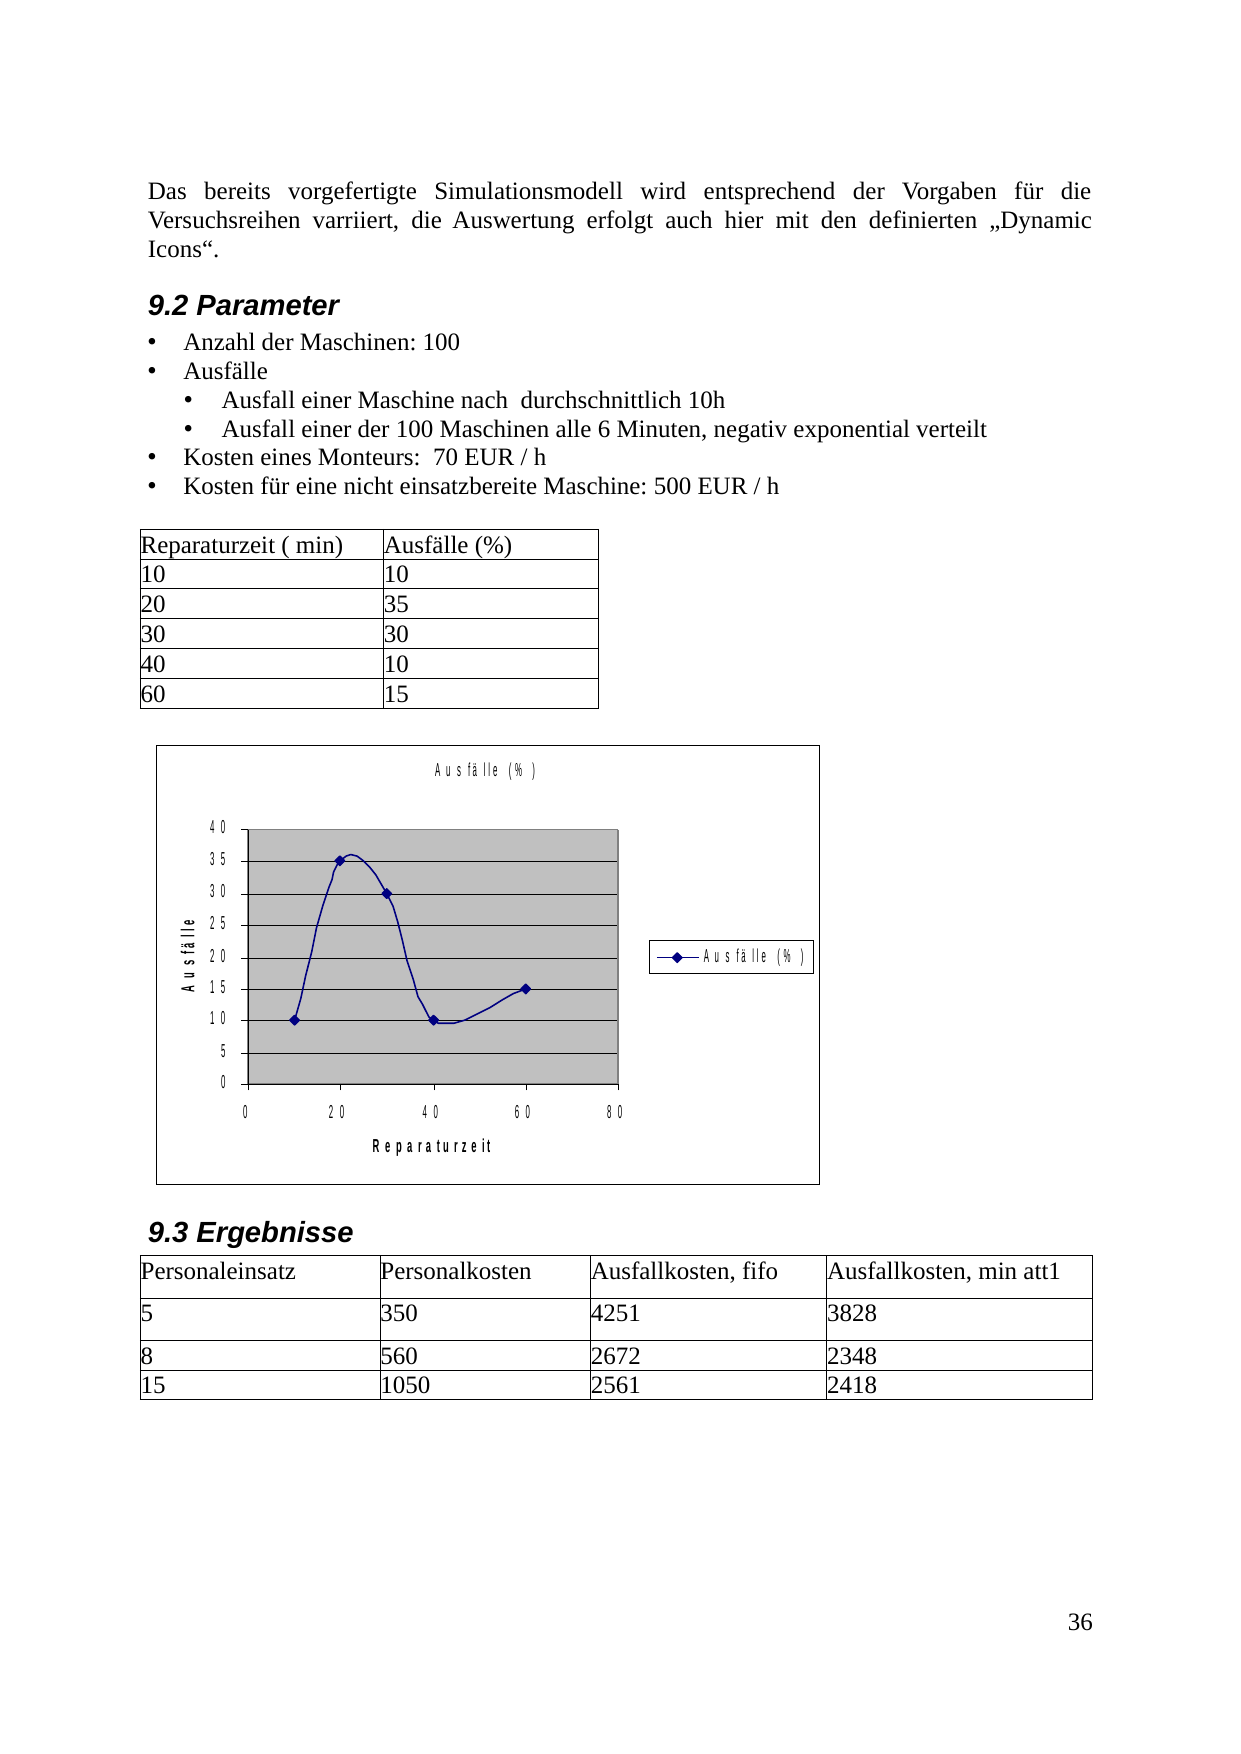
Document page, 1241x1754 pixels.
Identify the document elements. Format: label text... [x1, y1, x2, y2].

table_header Ausfälle (%) [384, 530, 598, 558]
table_cell 2348 [827, 1341, 1092, 1369]
table_cell 2672 [591, 1341, 826, 1369]
table_cell 5 [141, 1299, 380, 1340]
subtitle 9.3 Ergebnisse [148, 1215, 1093, 1249]
table_cell 3828 [827, 1299, 1092, 1340]
table_cell 60 [141, 679, 383, 707]
list Ausfälle [148, 356, 1093, 385]
table_cell 15 [141, 1371, 380, 1399]
table_cell 20 [141, 589, 383, 618]
table_header Reparaturzeit ( min) [141, 530, 383, 558]
table_cell 1050 [381, 1371, 590, 1399]
table_header Personalkosten [381, 1256, 590, 1297]
table_cell 10 [384, 560, 598, 588]
table_cell 2418 [827, 1371, 1092, 1399]
subtitle 9.2 Parameter [148, 288, 1093, 321]
list Anzahl der Maschinen: 100 [148, 327, 1093, 356]
table_cell 30 [384, 619, 598, 648]
table_cell 15 [384, 679, 598, 707]
table_cell 350 [381, 1299, 590, 1340]
table_cell 30 [141, 619, 383, 648]
table_cell 35 [384, 589, 598, 618]
table_cell 560 [381, 1341, 590, 1369]
list Kosten eines Monteurs: 70 EUR / h [148, 442, 1093, 471]
table_cell 10 [384, 649, 598, 678]
table_header Ausfallkosten, min att1 [827, 1256, 1092, 1297]
list Kosten für eine nicht einsatzbereite Maschine: 500 EUR / h [148, 471, 1093, 500]
text Das bereits vorgefertigte Simulationsmodell wird entsprechend der Vorgaben für die Versuchsreihen varriiert, die Auswertung erfolgt auch hier mit den definierten „Dynamic Icons“. [148, 176, 1093, 263]
list Ausfall einer der 100 Maschinen alle 6 Minuten, negativ exponential verteilt [184, 414, 1093, 442]
table_cell 10 [141, 560, 383, 588]
table_cell 40 [141, 649, 383, 678]
table_header Personaleinsatz [141, 1256, 380, 1297]
table_cell 2561 [591, 1371, 826, 1399]
table_cell 8 [141, 1341, 380, 1369]
list Ausfall einer Maschine nach durchschnittlich 10h [184, 385, 1093, 414]
table_header Ausfallkosten, fifo [591, 1256, 826, 1297]
table_cell 4251 [591, 1299, 826, 1340]
